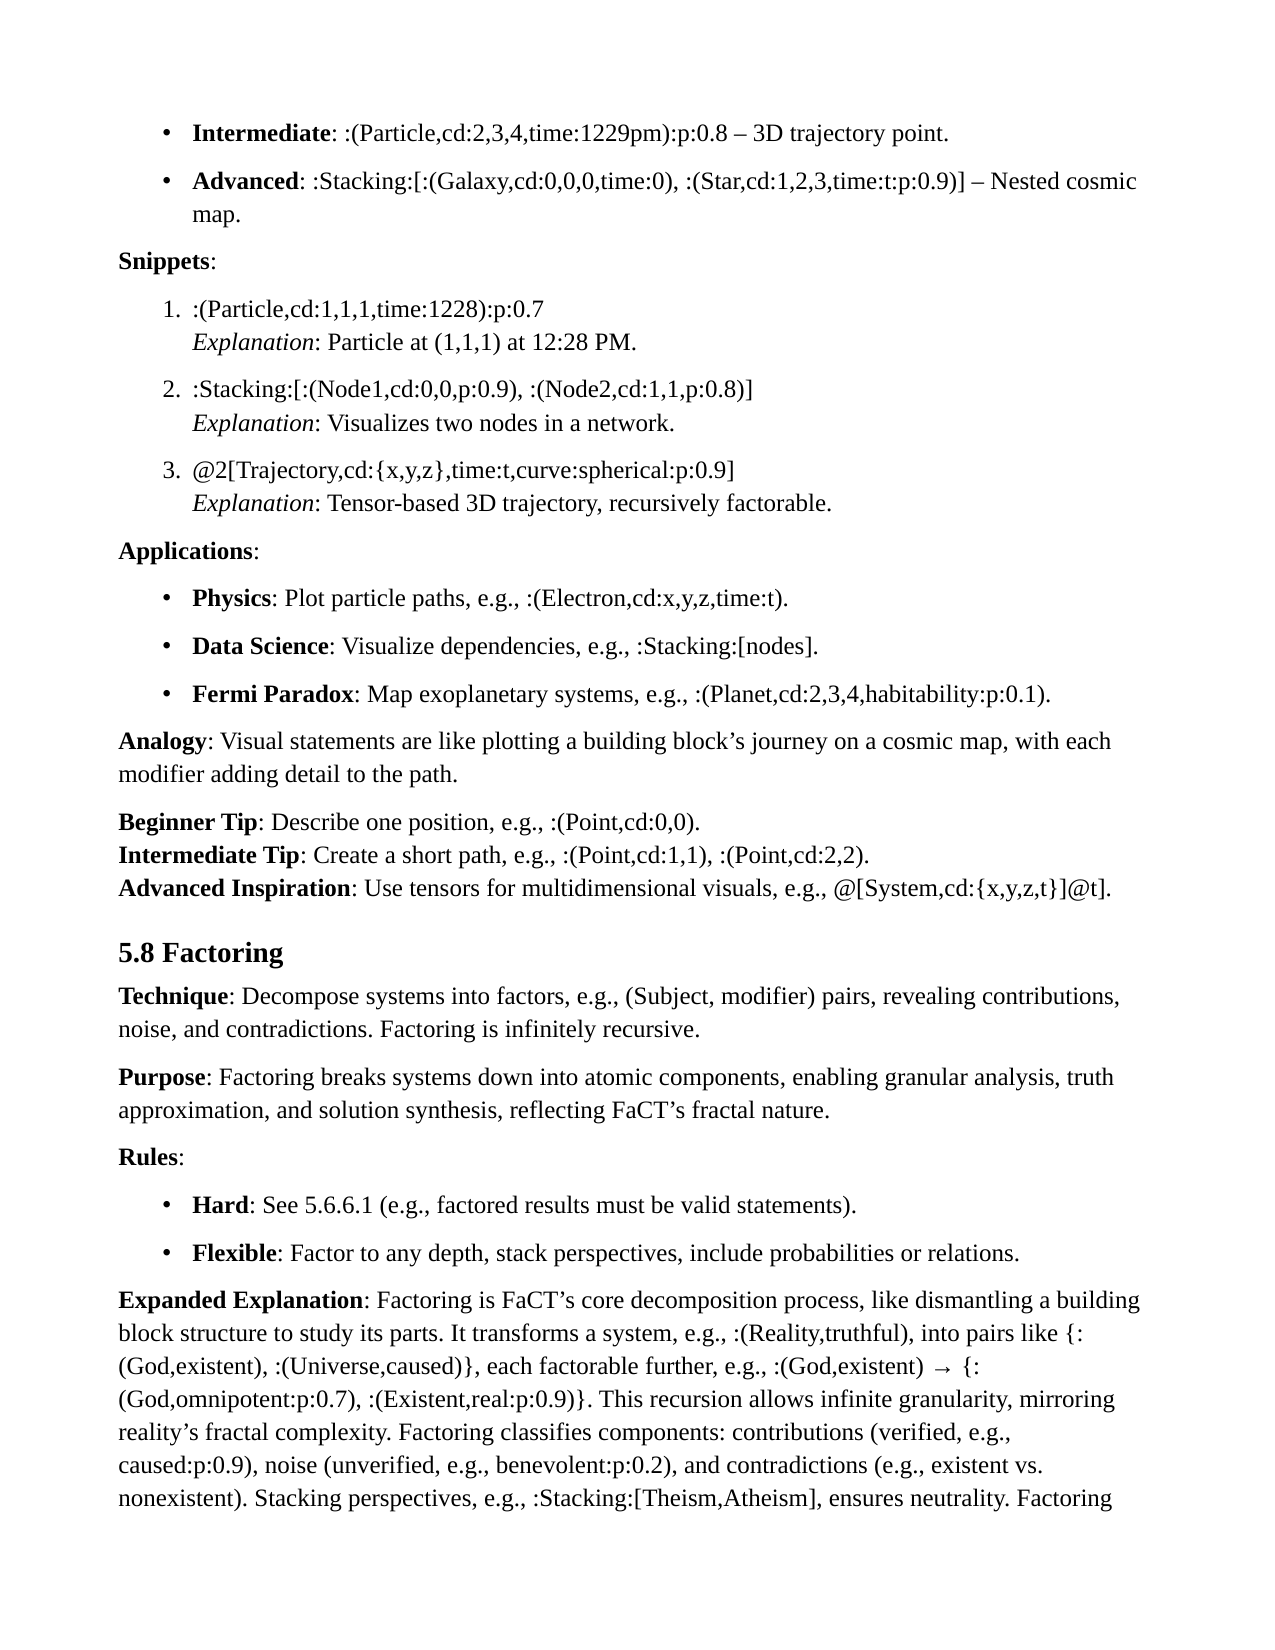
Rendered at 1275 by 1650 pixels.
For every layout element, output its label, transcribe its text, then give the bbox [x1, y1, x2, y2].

list Fermi Paradox: Map exoplanetary systems, e.g., :(Planet,cd:2,3,4,habitability:p:0.1). [162, 679, 1157, 707]
list Physics: Plot particle paths, e.g., :(Electron,cd:x,y,z,time:t). [162, 583, 1157, 612]
text Purpose: Factoring breaks systems down into atomic components, enabling granular analysis, truth approximation, and solution synthesis, reflecting FaCT’s fractal nature. [118, 1062, 1157, 1123]
list Intermediate: :(Particle,cd:2,3,4,time:1229pm):p:0.8 – 3D trajectory point. [162, 118, 1157, 147]
list Data Science: Visualize dependencies, e.g., :Stacking:[nodes]. [162, 631, 1157, 660]
subtitle 5.8 Factoring [118, 935, 1157, 969]
list Flexible: Factor to any depth, stack perspectives, include probabilities or relations. [162, 1238, 1157, 1266]
list :Stacking:[:(Node1,cd:0,0,p:0.9), :(Node2,cd:1,1,p:0.8)] Explanation: Visualizes two nodes in a network. [162, 374, 1157, 436]
text Analogy: Visual statements are like plotting a building block’s journey on a cosmic map, with each modifier adding detail to the path. [118, 726, 1157, 788]
text Applications: [118, 536, 1157, 564]
text Rules: [118, 1142, 1157, 1171]
text Beginner Tip: Describe one position, e.g., :(Point,cd:0,0). Intermediate Tip: Create a short path, e.g., :(Point,cd:1,1), :(Point,cd:2,2). Advanced Inspiration: Use tensors for multidimensional visuals, e.g., @[System,cd:{x,y,z,t}]@t]. [118, 807, 1157, 902]
list @2[Trajectory,cd:{x,y,z},time:t,curve:spherical:p:0.9] Explanation: Tensor-based 3D trajectory, recursively factorable. [162, 455, 1157, 517]
list :(Particle,cd:1,1,1,time:1228):p:0.7 Explanation: Particle at (1,1,1) at 12:28 PM. [162, 294, 1157, 356]
list Hard: See 5.6.6.1 (e.g., factored results must be valid statements). [162, 1190, 1157, 1219]
list Advanced: :Stacking:[:(Galaxy,cd:0,0,0,time:0), :(Star,cd:1,2,3,time:t:p:0.9)] – Nested cosmic map. [162, 166, 1157, 227]
text Snippets: [118, 246, 1157, 275]
text Technique: Decompose systems into factors, e.g., (Subject, modifier) pairs, revealing contributions, noise, and contradictions. Factoring is infinitely recursive. [118, 981, 1157, 1043]
text Expanded Explanation: Factoring is FaCT’s core decomposition process, like dismantling a building block structure to study its parts. It transforms a system, e.g., :(Reality,truthful), into pairs like {:(God,existent), :(Universe,caused)}, each factorable further, e.g., :(God,existent) → {:(God,omnipotent:p:0.7), :(Existent,real:p:0.9)}. This recursion allows infinite granularity, mirroring reality’s fractal complexity. Factoring classifies components: contributions (verified, e.g., caused:p:0.9), noise (unverified, e.g., benevolent:p:0.2), and contradictions (e.g., existent vs. nonexistent). Stacking perspectives, e.g., :Stacking:[Theism,Atheism], ensures neutrality. Factoring [118, 1285, 1157, 1512]
